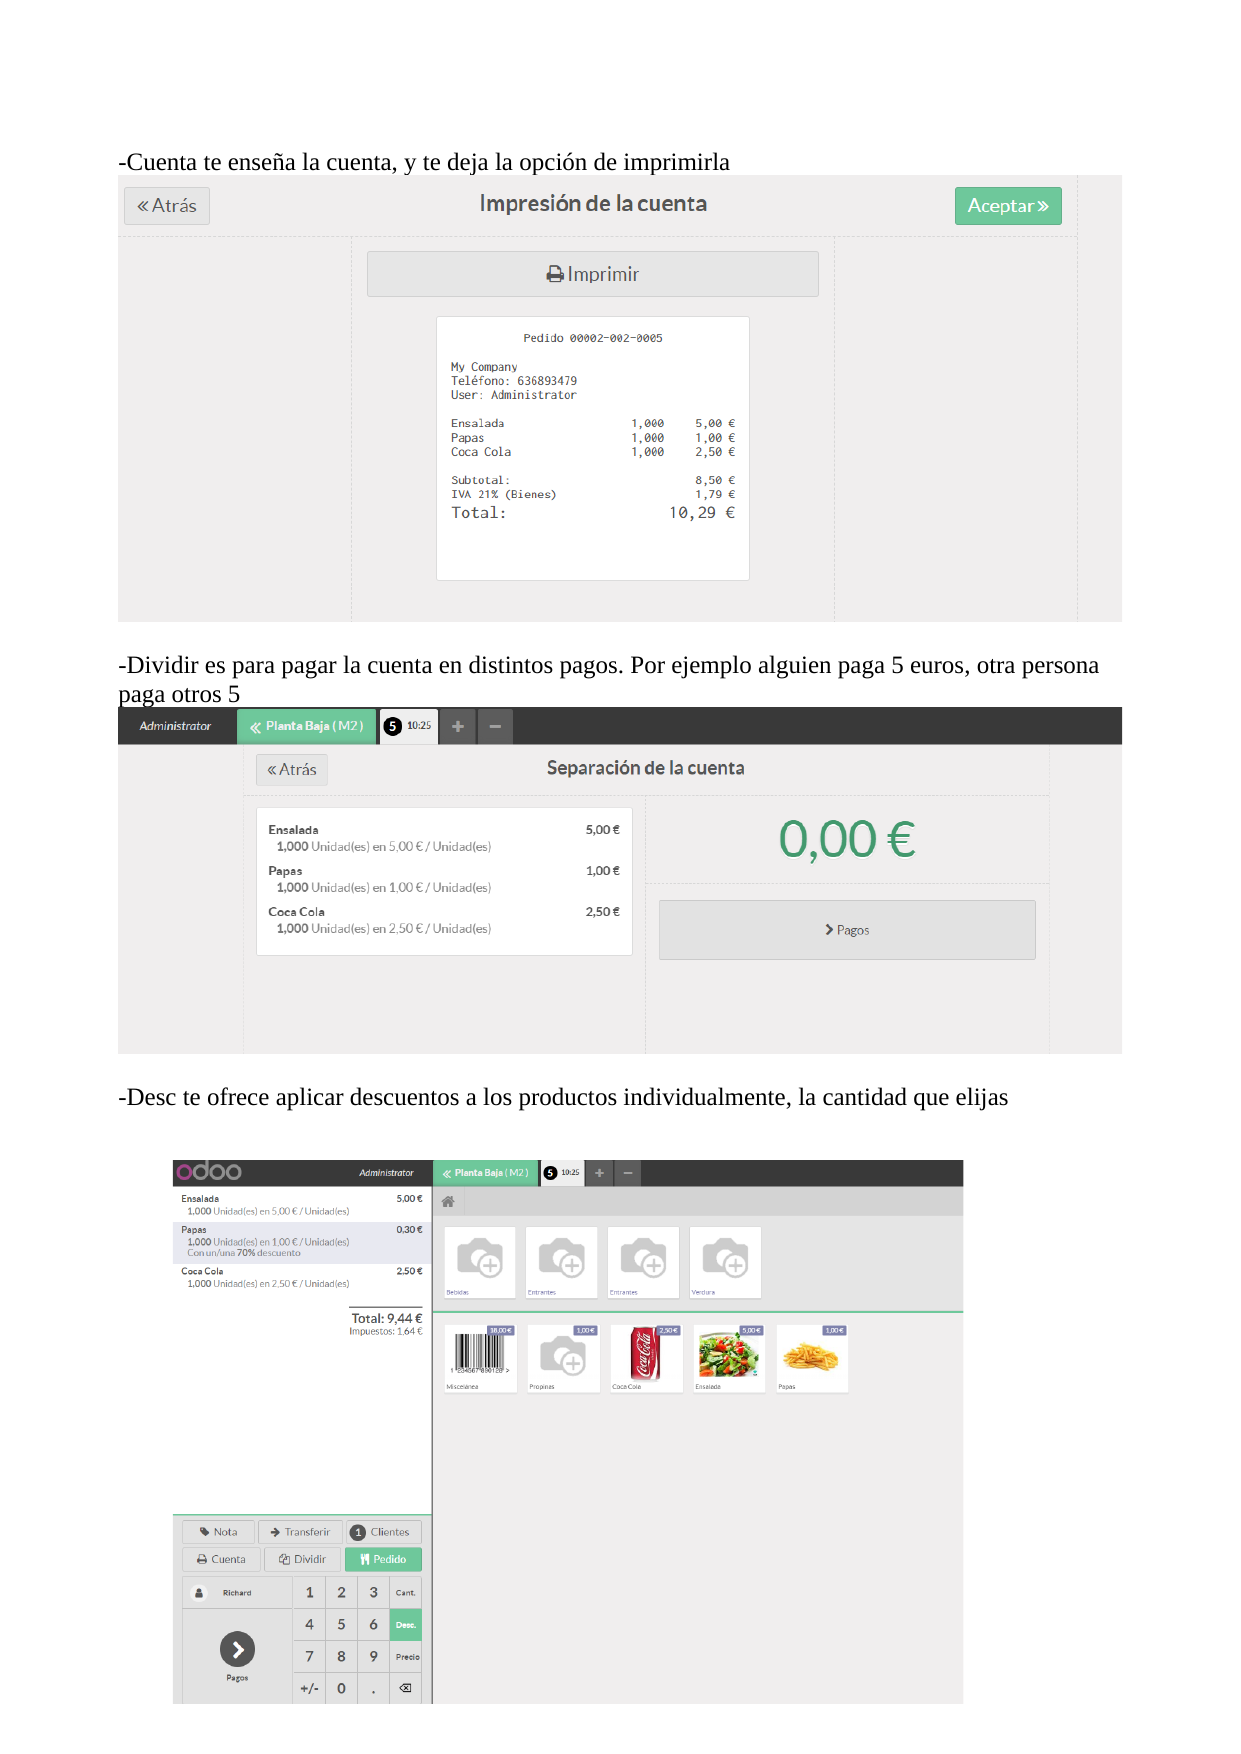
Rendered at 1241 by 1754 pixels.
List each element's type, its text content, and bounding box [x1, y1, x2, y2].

text -Dividir es para pagar la cuenta en distintos pagos. Por ejemplo alguien paga 5 euros, otra persona paga otros 5 [118, 650, 1122, 707]
text -Desc te ofrece aplicar descuentos a los productos individualmente, la cantidad que elijas [118, 1082, 1122, 1111]
picture [172, 1160, 964, 1704]
picture [118, 175, 1123, 622]
text -Cuenta te enseña la cuenta, y te deja la opción de imprimirla [118, 147, 1122, 175]
picture [118, 707, 1123, 1054]
